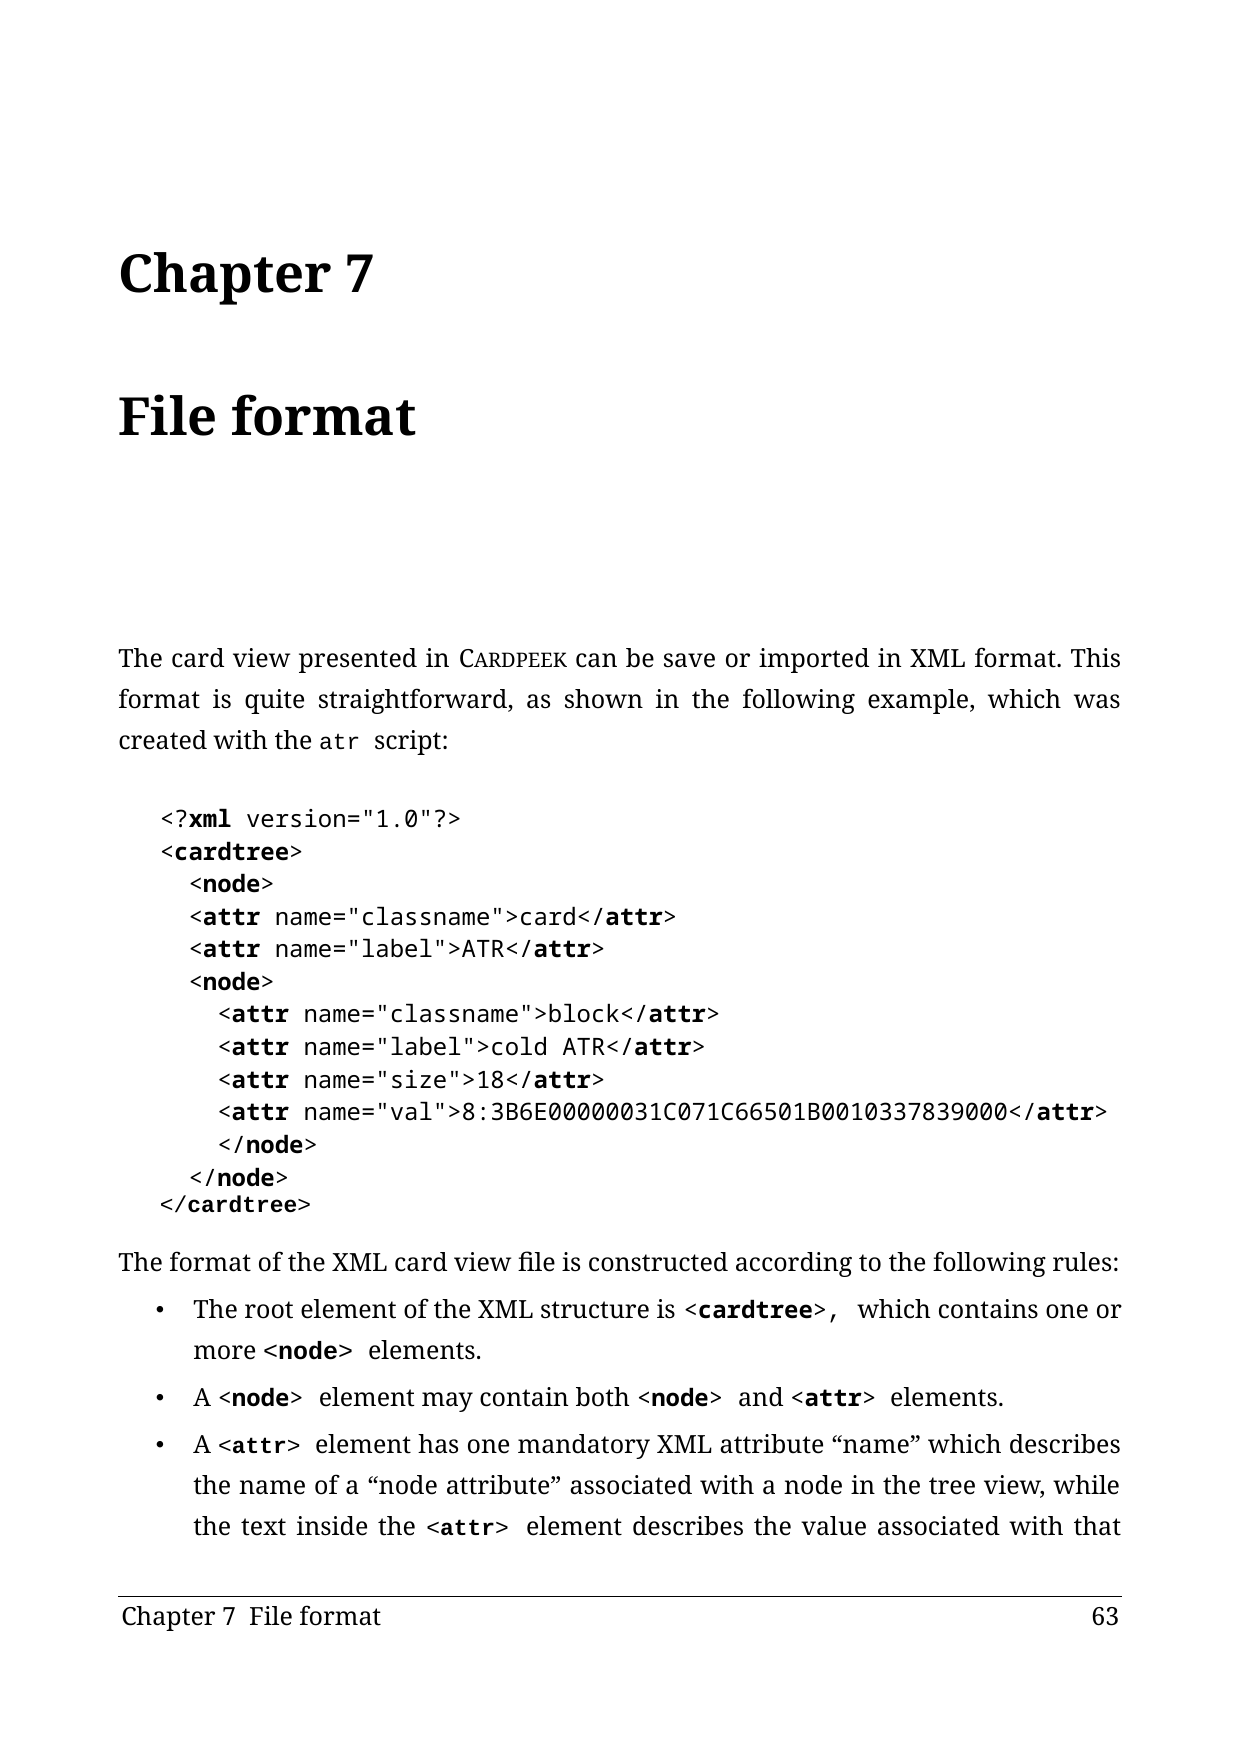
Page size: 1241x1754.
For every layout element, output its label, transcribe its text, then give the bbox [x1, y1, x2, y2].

text <cardtree> [159, 834, 1122, 867]
text <node> [159, 965, 1122, 997]
list A <node> element may contain both <node> and <attr> elements. [156, 1379, 1122, 1414]
text </cardtree> [159, 1193, 1122, 1219]
text </node> [159, 1128, 1122, 1160]
list The root element of the XML structure is <cardtree>, which contains one or more <node> elements. [156, 1292, 1122, 1367]
text <attr name="classname">block</attr> <attr name="label">cold ATR</attr> <attr name="size">18</attr> <attr name="val">8:3B6E00000031C071C66501B0010337839000</attr> [159, 997, 1122, 1128]
text <node> <attr name="classname">card</attr> [159, 867, 1122, 932]
subtitle File format [118, 236, 1122, 451]
text </node> [159, 1160, 1122, 1193]
text The format of the XML card view file is constructed according to the following rules: [118, 1245, 1122, 1279]
text <attr name="label">ATR</attr> [159, 932, 1122, 965]
text <?xml version="1.0"?> [159, 802, 1122, 834]
text The card view presented in Cardpeek can be save or imported in XML format. This format is quite straightforward, as shown in the following example, which was created with the atr script: [118, 641, 1122, 756]
list A <attr> element has one mandatory XML attribute “name” which describes the name of a “node attribute” associated with a node in the tree view, while the text inside the <attr> element describes the value associated with that [156, 1427, 1122, 1542]
